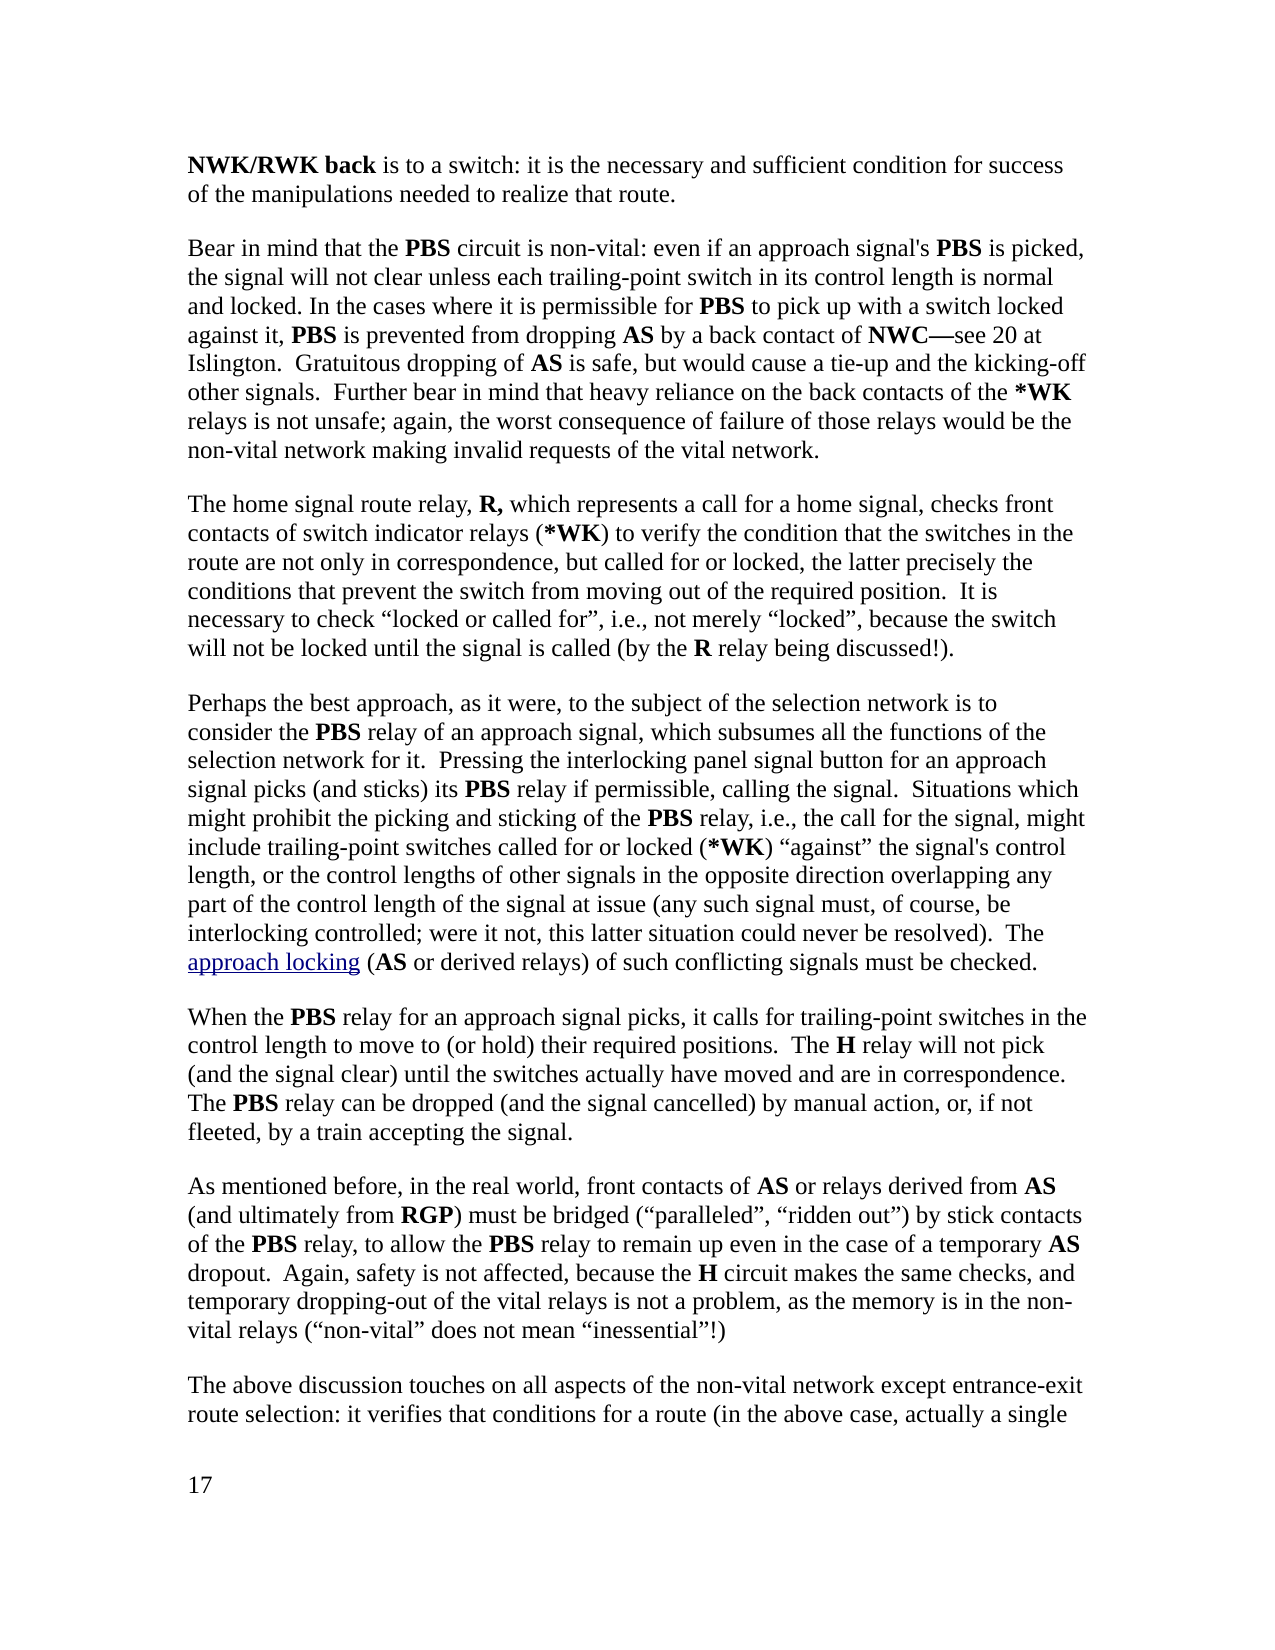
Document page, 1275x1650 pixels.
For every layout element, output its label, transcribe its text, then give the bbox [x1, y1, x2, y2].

text As mentioned before, in the real world, front contacts of AS or relays derived from AS (and ultimately from RGP) must be bridged (“paralleled”, “ridden out”) by stick contacts of the PBS relay, to allow the PBS relay to remain up even in the case of a temporary AS dropout. Again, safety is not affected, because the H circuit makes the same checks, and temporary dropping-out of the vital relays is not a problem, as the memory is in the non-vital relays (“non-vital” does not mean “inessential”!) [187, 1171, 1087, 1344]
text NWK/RWK back is to a switch: it is the necessary and sufficient condition for success of the manipulations needed to realize that route. [187, 150, 1087, 207]
text The above discussion touches on all aspects of the non-vital network except entrance-exit route selection: it verifies that conditions for a route (in the above case, actually a single [187, 1370, 1087, 1427]
text When the PBS relay for an approach signal picks, it calls for trailing-point switches in the control length to move to (or hold) their required positions. The H relay will not pick (and the signal clear) until the switches actually have moved and are in correspondence. The PBS relay can be dropped (and the signal cancelled) by manual action, or, if not fleeted, by a train accepting the signal. [187, 1002, 1087, 1145]
text The home signal route relay, R, which represents a call for a home signal, checks front contacts of switch indicator relays (*WK) to verify the condition that the switches in the route are not only in correspondence, but called for or locked, the latter precisely the conditions that prevent the switch from moving out of the required position. It is necessary to check “locked or called for”, i.e., not merely “locked”, because the switch will not be locked until the signal is called (by the R relay being discussed!). [187, 489, 1087, 662]
text Perhaps the best approach, as it were, to the subject of the selection network is to consider the PBS relay of an approach signal, which subsumes all the functions of the selection network for it. Pressing the interlocking panel signal button for an approach signal picks (and sticks) its PBS relay if permissible, calling the signal. Situations which might prohibit the picking and sticking of the PBS relay, i.e., the call for the signal, might include trailing-point switches called for or locked (*WK) “against” the signal's control length, or the control lengths of other signals in the opposite direction overlapping any part of the control length of the signal at issue (any such signal must, of course, be interlocking controlled; were it not, this latter situation could never be resolved). The approach locking (AS or derived relays) of such conflicting signals must be checked. [187, 688, 1087, 976]
text Bear in mind that the PBS circuit is non-vital: even if an approach signal's PBS is picked, the signal will not clear unless each trailing-point switch in its control length is normal and locked. In the cases where it is permissible for PBS to pick up with a switch locked against it, PBS is prevented from dropping AS by a back contact of NWC—see 20 at Islington. Gratuitous dropping of AS is safe, but would cause a tie-up and the kicking-off other signals. Further bear in mind that heavy reliance on the back contacts of the *WK relays is not unsafe; again, the worst consequence of failure of those relays would be the non-vital network making invalid requests of the vital network. [187, 233, 1087, 463]
